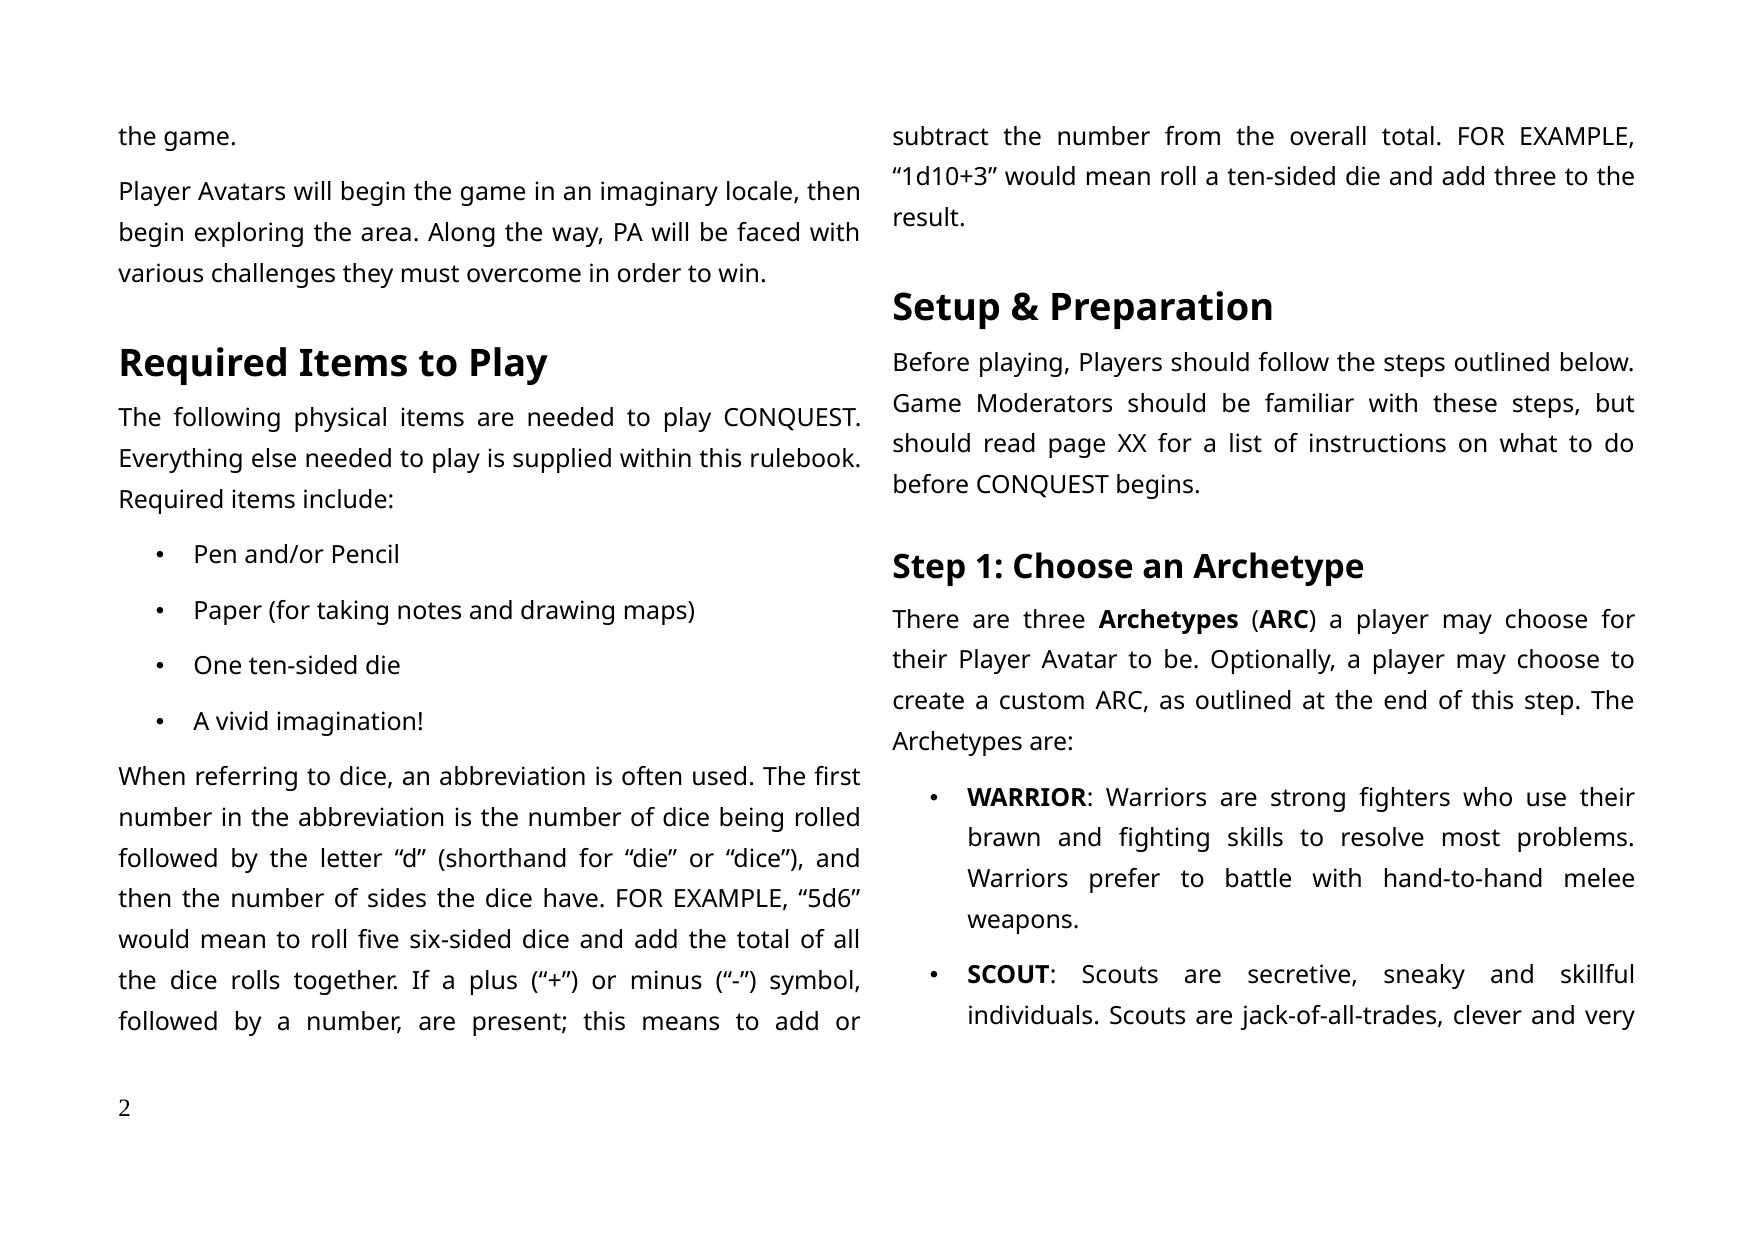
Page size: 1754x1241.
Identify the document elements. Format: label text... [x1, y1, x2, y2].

text The following physical items are needed to play CONQUEST. Everything else needed to play is supplied within this rulebook. Required items include: [118, 400, 862, 516]
text Player Avatars will begin the game in an imaginary locale, then begin exploring the area. Along the way, PA will be faced with various challenges they must overcome in order to win. [118, 173, 862, 289]
list One ten-sided die [156, 648, 862, 682]
list SCOUT: Scouts are secretive, sneaky and skillful individuals. Scouts are jack-of-all-trades, clever and very [929, 957, 1636, 1032]
text There are three Archetypes (ARC) a player may choose for their Player Avatar to be. Optionally, a player may choose to create a custom ARC, as outlined at the end of this step. The Archetypes are: [892, 601, 1636, 758]
text Before playing, Players should follow the steps outlined below. Game Moderators should be familiar with these steps, but should read page XX for a list of instructions on what to do before CONQUEST begins. [892, 344, 1636, 501]
subtitle Setup & Preparation [892, 280, 1636, 332]
list Pen and/or Pencil [156, 537, 862, 571]
subtitle Required Items to Play [118, 336, 862, 387]
subtitle Step 1: Choose an Archetype [892, 543, 1636, 589]
list A vivid imagination! [156, 703, 862, 737]
text subtract the number from the overall total. FOR EXAMPLE, “1d10+3” would mean roll a ten-sided die and add three to the result. [892, 118, 1636, 234]
list WARRIOR: Warriors are strong fighters who use their brawn and fighting skills to resolve most problems. Warriors prefer to battle with hand-to-hand melee weapons. [929, 779, 1636, 936]
text the game. [118, 118, 862, 152]
list Paper (for taking notes and drawing maps) [156, 592, 862, 626]
text When referring to dice, an abbreviation is often used. The first number in the abbreviation is the number of dice being rolled followed by the letter “d” (shorthand for “die” or “dice”), and then the number of sides the dice have. FOR EXAMPLE, “5d6” would mean to roll five six-sided dice and add the total of all the dice rolls together. If a plus (“+”) or minus (“-”) symbol, followed by a number, are present; this means to add or [118, 758, 862, 1038]
